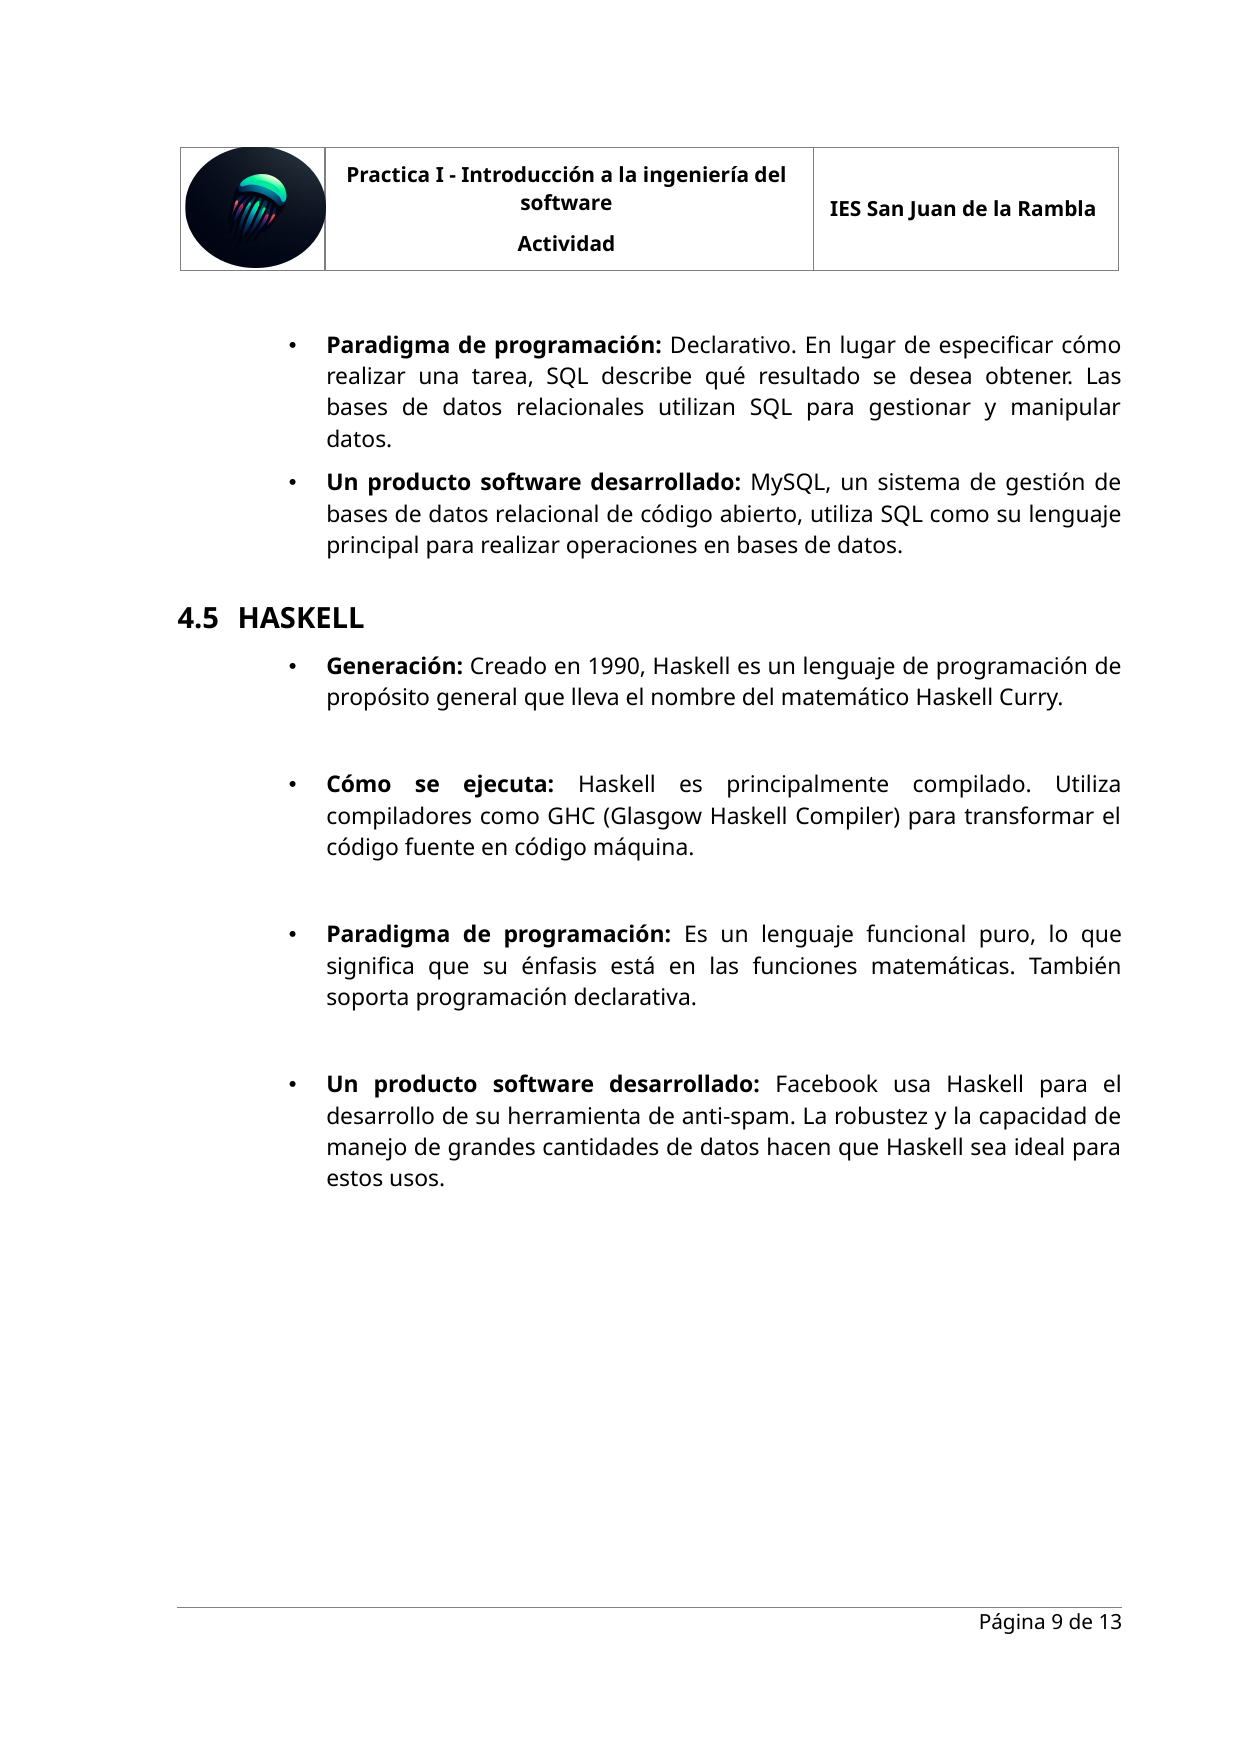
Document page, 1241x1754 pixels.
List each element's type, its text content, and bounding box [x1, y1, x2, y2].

list Un producto software desarrollado: Facebook usa Haskell para el desarrollo de su herramienta de anti-spam. La robustez y la capacidad de manejo de grandes cantidades de datos hacen que Haskell sea ideal para estos usos. [288, 1068, 1122, 1193]
list Paradigma de programación: Es un lenguaje funcional puro, lo que significa que su énfasis está en las funciones matemáticas. También soporta programación declarativa. [288, 918, 1122, 1012]
subtitle HASKELL [177, 597, 1122, 637]
list Un producto software desarrollado: MySQL, un sistema de gestión de bases de datos relacional de código abierto, utiliza SQL como su lenguaje principal para realizar operaciones en bases de datos. [288, 466, 1122, 560]
picture [185, 147, 326, 268]
list Paradigma de programación: Declarativo. En lugar de especificar cómo realizar una tarea, SQL describe qué resultado se desea obtener. Las bases de datos relacionales utilizan SQL para gestionar y manipular datos. [288, 329, 1122, 454]
list Generación: Creado en 1990, Haskell es un lenguaje de programación de propósito general que lleva el nombre del matemático Haskell Curry. [288, 650, 1122, 712]
list Cómo se ejecuta: Haskell es principalmente compilado. Utiliza compiladores como GHC (Glasgow Haskell Compiler) para transformar el código fuente en código máquina. [288, 768, 1122, 862]
